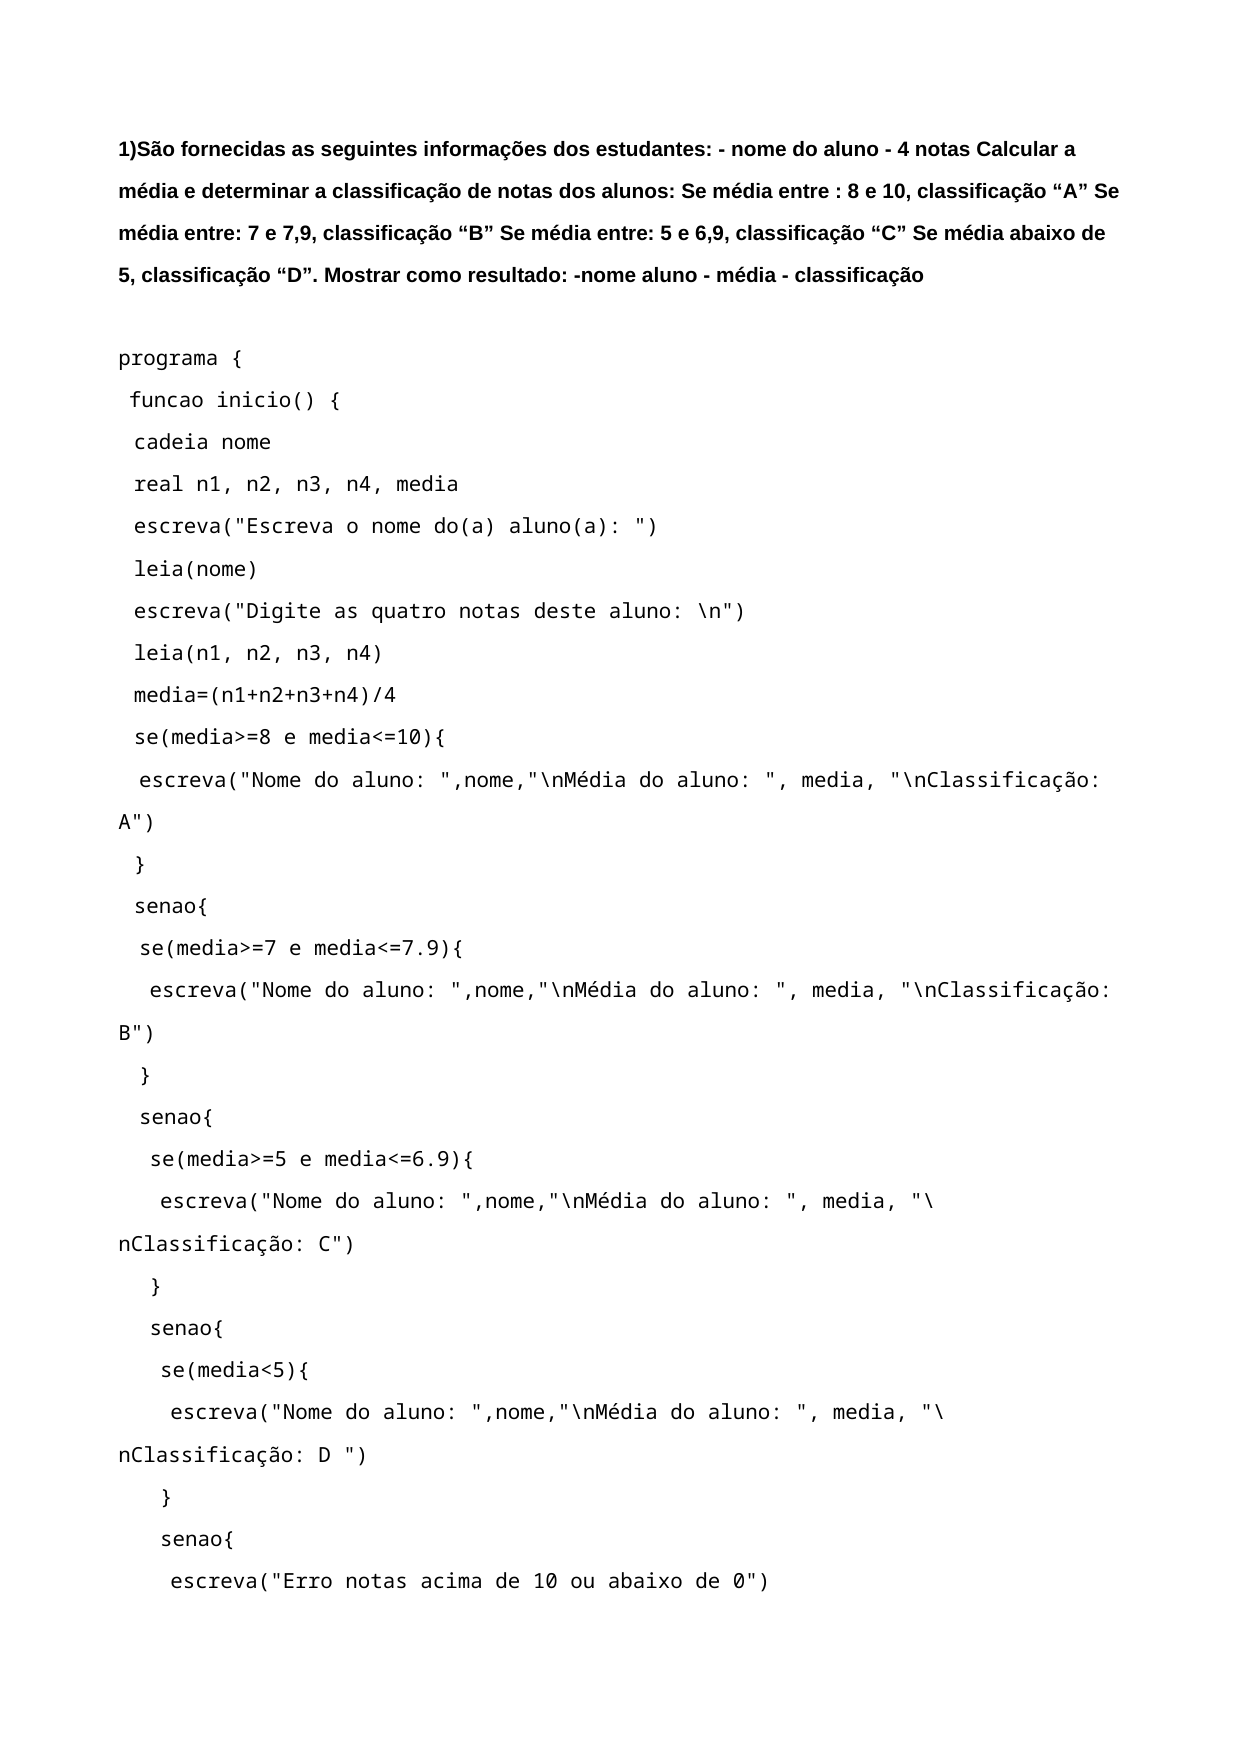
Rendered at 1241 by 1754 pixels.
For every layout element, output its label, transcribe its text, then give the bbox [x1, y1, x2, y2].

text } [118, 1257, 1122, 1299]
text escreva("Nome do aluno: ",nome,"\nMédia do aluno: ", media, "\nClassificação: C") [118, 1173, 1122, 1257]
text senao{ [118, 1299, 1122, 1342]
text escreva("Nome do aluno: ",nome,"\nMédia do aluno: ", media, "\nClassificação: B") [118, 962, 1122, 1046]
text } [118, 835, 1122, 877]
text escreva("Nome do aluno: ",nome,"\nMédia do aluno: ", media, "\nClassificação: D ") [118, 1384, 1122, 1468]
text 1)São fornecidas as seguintes informações dos estudantes: - nome do aluno - 4 notas Calcular a média e determinar a classificação de notas dos alunos: Se média entre : 8 e 10, classificação “A” Se média entre: 7 e 7,9, classificação “B” Se média entre: 5 e 6,9, classificação “C” Se média abaixo de 5, classificação “D”. Mostrar como resultado: -nome aluno - média - classificação [118, 118, 1122, 287]
text se(media>=7 e media<=7.9){ [118, 920, 1122, 962]
text se(media>=8 e media<=10){ [118, 709, 1122, 751]
text se(media>=5 e media<=6.9){ [118, 1131, 1122, 1173]
text } [118, 1468, 1122, 1510]
text real n1, n2, n3, n4, media [118, 456, 1122, 498]
text escreva("Digite as quatro notas deste aluno: \n") [118, 582, 1122, 624]
text programa { [118, 329, 1122, 371]
text senao{ [118, 877, 1122, 920]
text funcao inicio() { [118, 371, 1122, 413]
text escreva("Erro notas acima de 10 ou abaixo de 0") [118, 1552, 1122, 1595]
text leia(nome) [118, 540, 1122, 582]
text senao{ [118, 1510, 1122, 1552]
text cadeia nome [118, 413, 1122, 456]
text } [118, 1046, 1122, 1088]
text escreva("Escreva o nome do(a) aluno(a): ") [118, 498, 1122, 540]
text escreva("Nome do aluno: ",nome,"\nMédia do aluno: ", media, "\nClassificação: A") [118, 751, 1122, 835]
text senao{ [118, 1088, 1122, 1131]
text se(media<5){ [118, 1342, 1122, 1384]
text media=(n1+n2+n3+n4)/4 [118, 667, 1122, 709]
text leia(n1, n2, n3, n4) [118, 624, 1122, 667]
